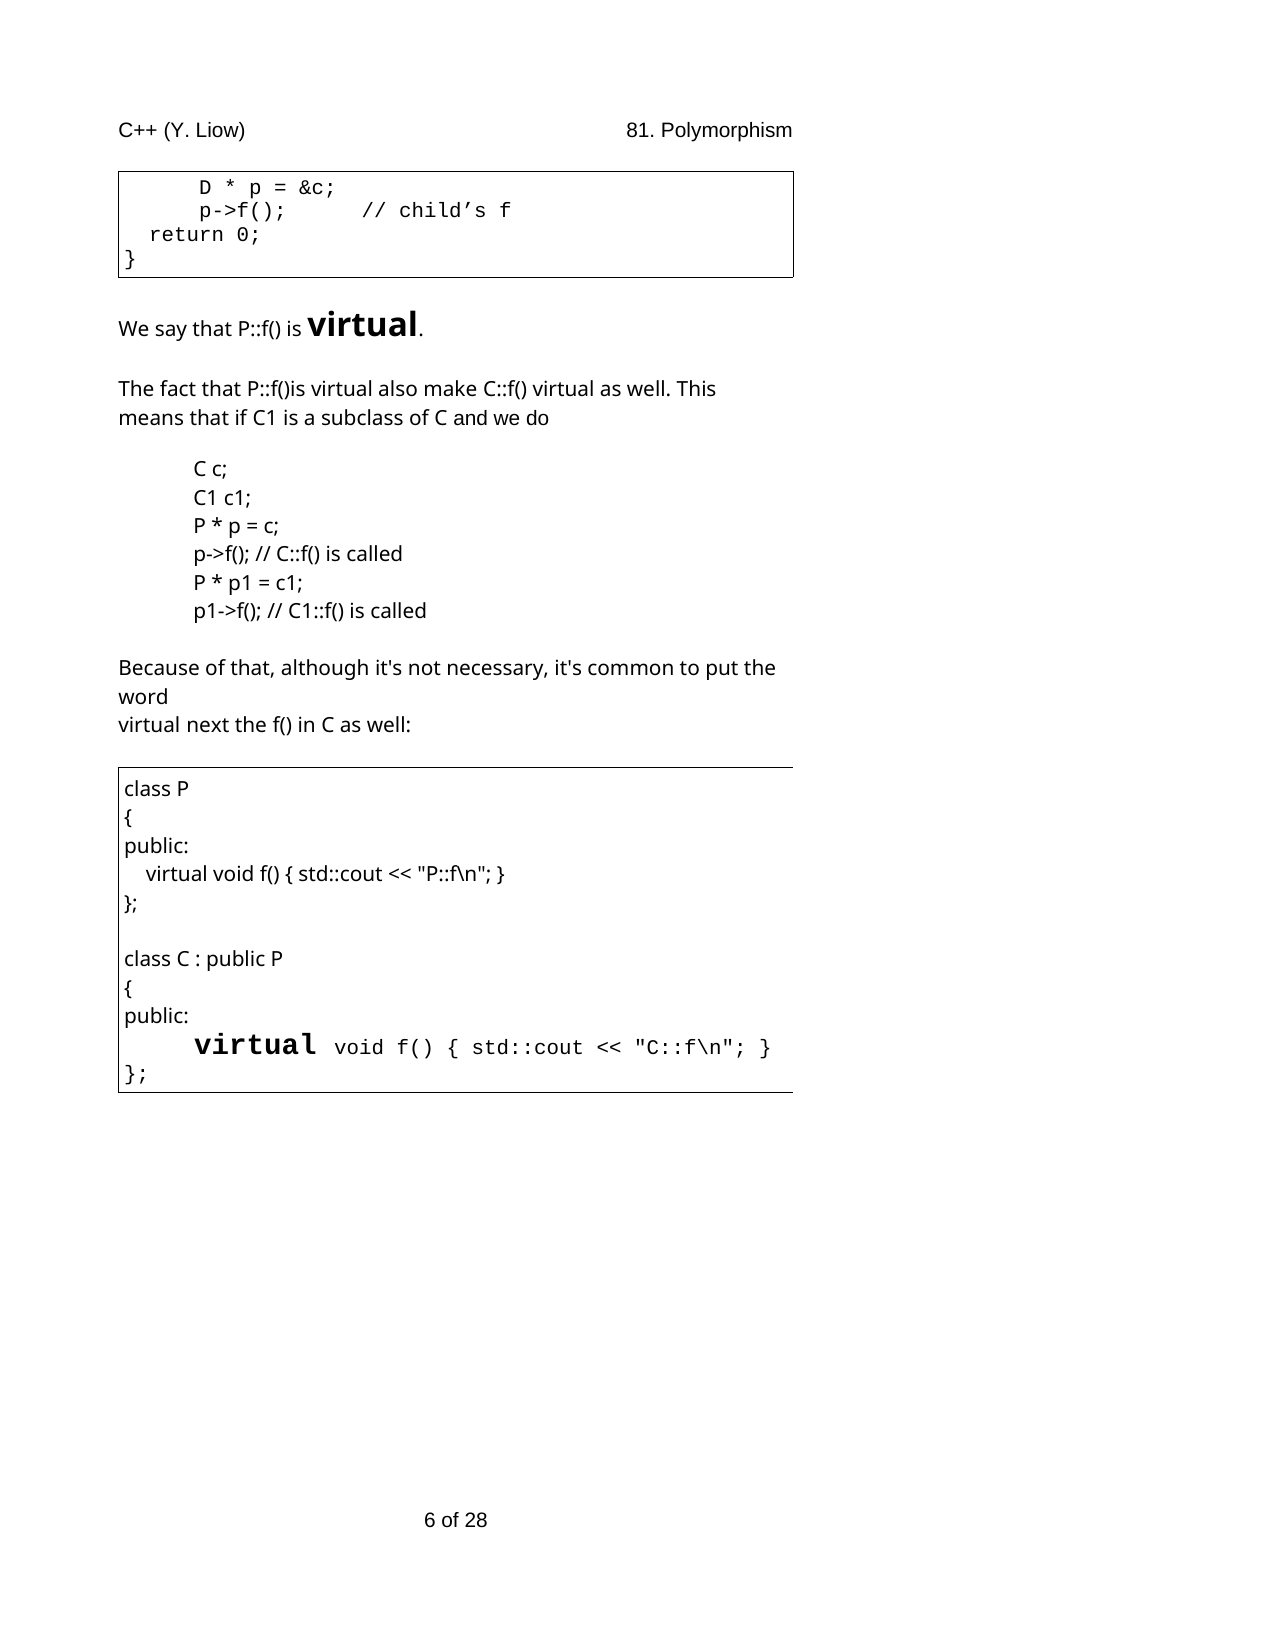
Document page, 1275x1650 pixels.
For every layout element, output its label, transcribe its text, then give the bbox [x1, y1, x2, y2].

text p->f(); // C::f() is called [118, 539, 793, 568]
text C1 c1; [118, 483, 793, 511]
text virtual next the f() in C as well: [118, 710, 793, 739]
text C c; [118, 454, 793, 483]
text The fact that P::f()is virtual also make C::f() virtual as well. This [118, 374, 793, 403]
text p1->f(); // C1::f() is called [118, 596, 793, 625]
text We say that P::f() is virtual. [118, 300, 793, 346]
text means that if C1 is a subclass of C and we do [118, 403, 793, 431]
table_header class P { public: virtual void f() { std::cout << "P::f\n"; } }; class C : public P { public: virtual void f() { std::cout << "C::f\n"; } }; [119, 768, 793, 1092]
text P * p1 = c1; [118, 568, 793, 596]
table_header D * p = &c; p->f(); // child’s f return 0; } [119, 172, 793, 277]
text Because of that, although it's not necessary, it's common to put the word [118, 653, 793, 710]
text P * p = c; [118, 511, 793, 539]
